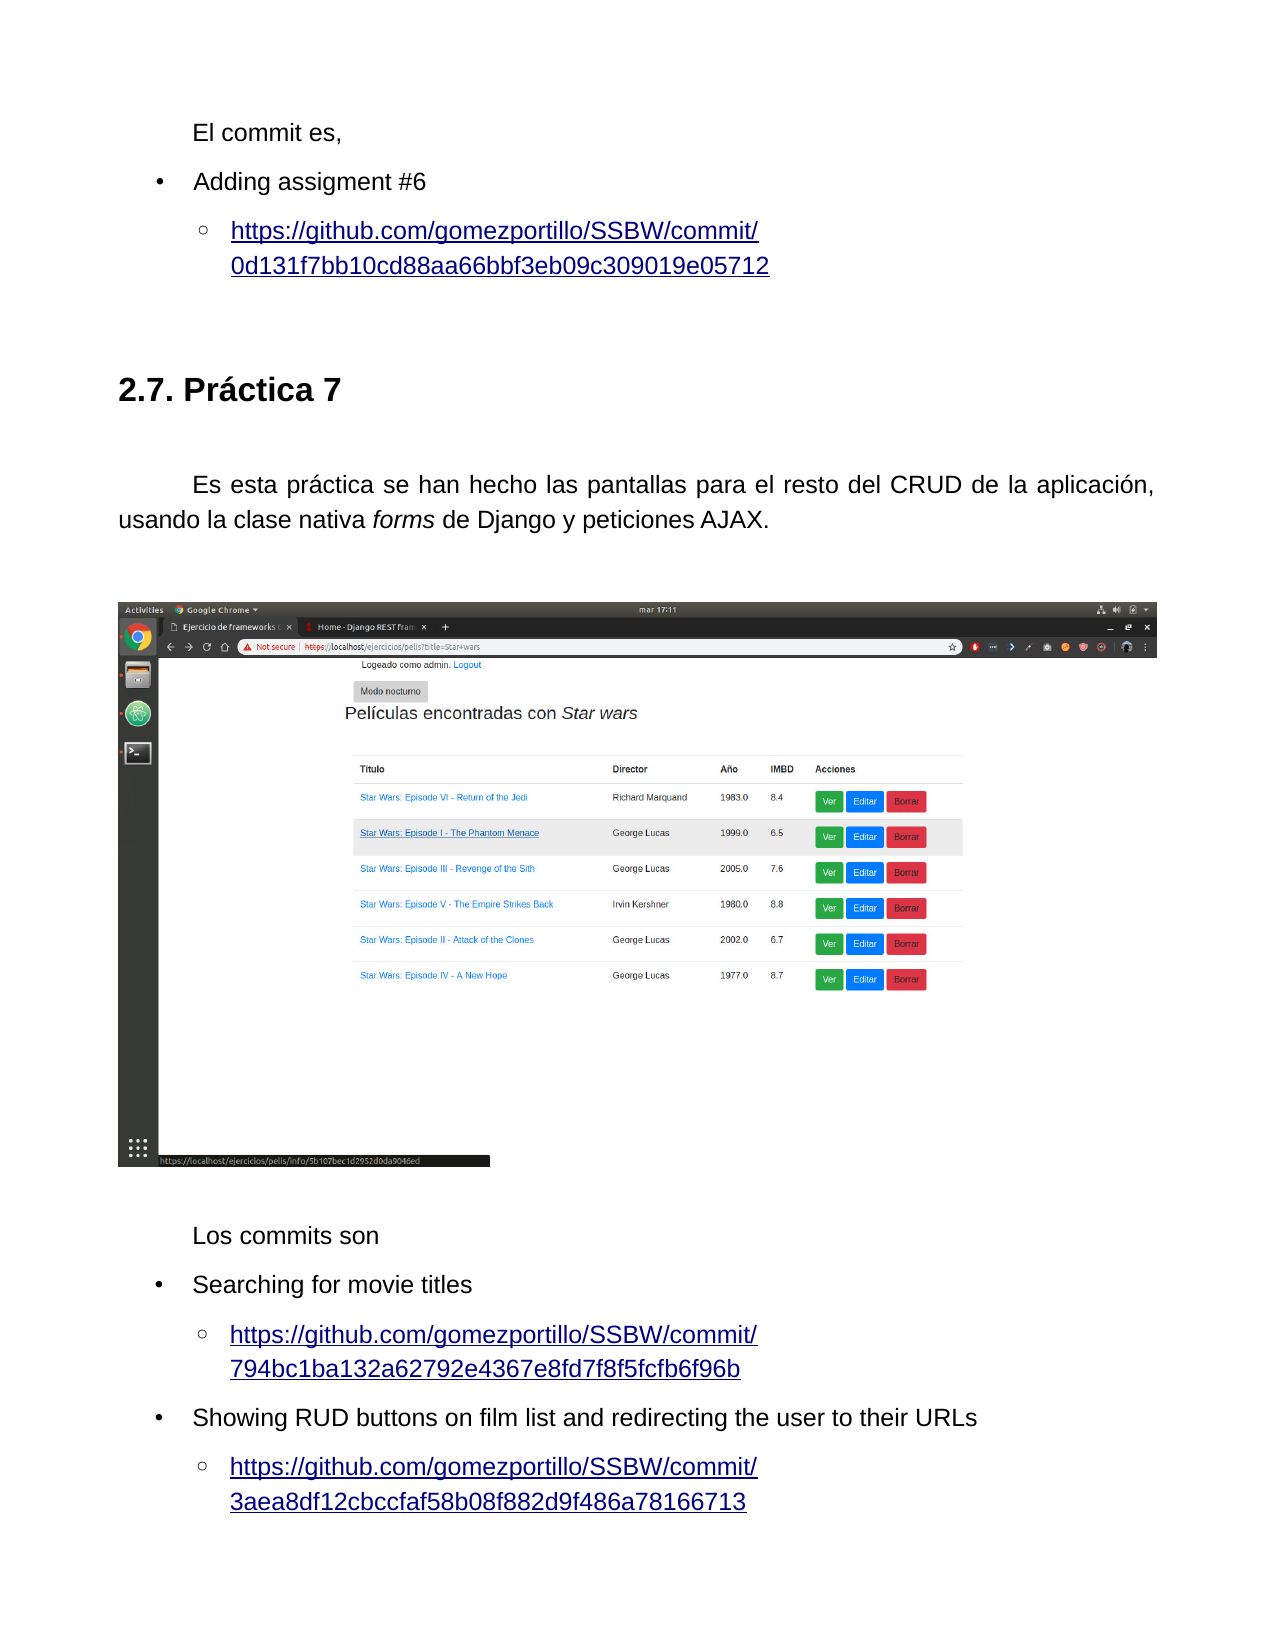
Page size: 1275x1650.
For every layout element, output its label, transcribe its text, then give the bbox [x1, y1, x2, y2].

list Adding assigment #6 [156, 167, 1157, 196]
list https://github.com/gomezportillo/SSBW/commit/794bc1ba132a62792e4367e8fd7f8f5fcfb6f96b [192, 1319, 1157, 1383]
list https://github.com/gomezportillo/SSBW/commit/3aea8df12cbccfaf58b08f882d9f486a78166713 [192, 1452, 1157, 1516]
list Showing RUD buttons on film list and redirecting the user to their URLs [154, 1403, 1157, 1432]
text Los commits son [118, 1221, 1157, 1250]
subtitle 2.7. Práctica 7 [118, 370, 1157, 408]
list Searching for movie titles [154, 1270, 1157, 1299]
list https://github.com/gomezportillo/SSBW/commit/0d131f7bb10cd88aa66bbf3eb09c309019e05712 [193, 216, 1157, 280]
text Es esta práctica se han hecho las pantallas para el resto del CRUD de la aplicación, usando la clase nativa forms de Django y peticiones AJAX. [118, 470, 1157, 533]
text El commit es, [118, 118, 1157, 147]
picture [118, 602, 1157, 1167]
